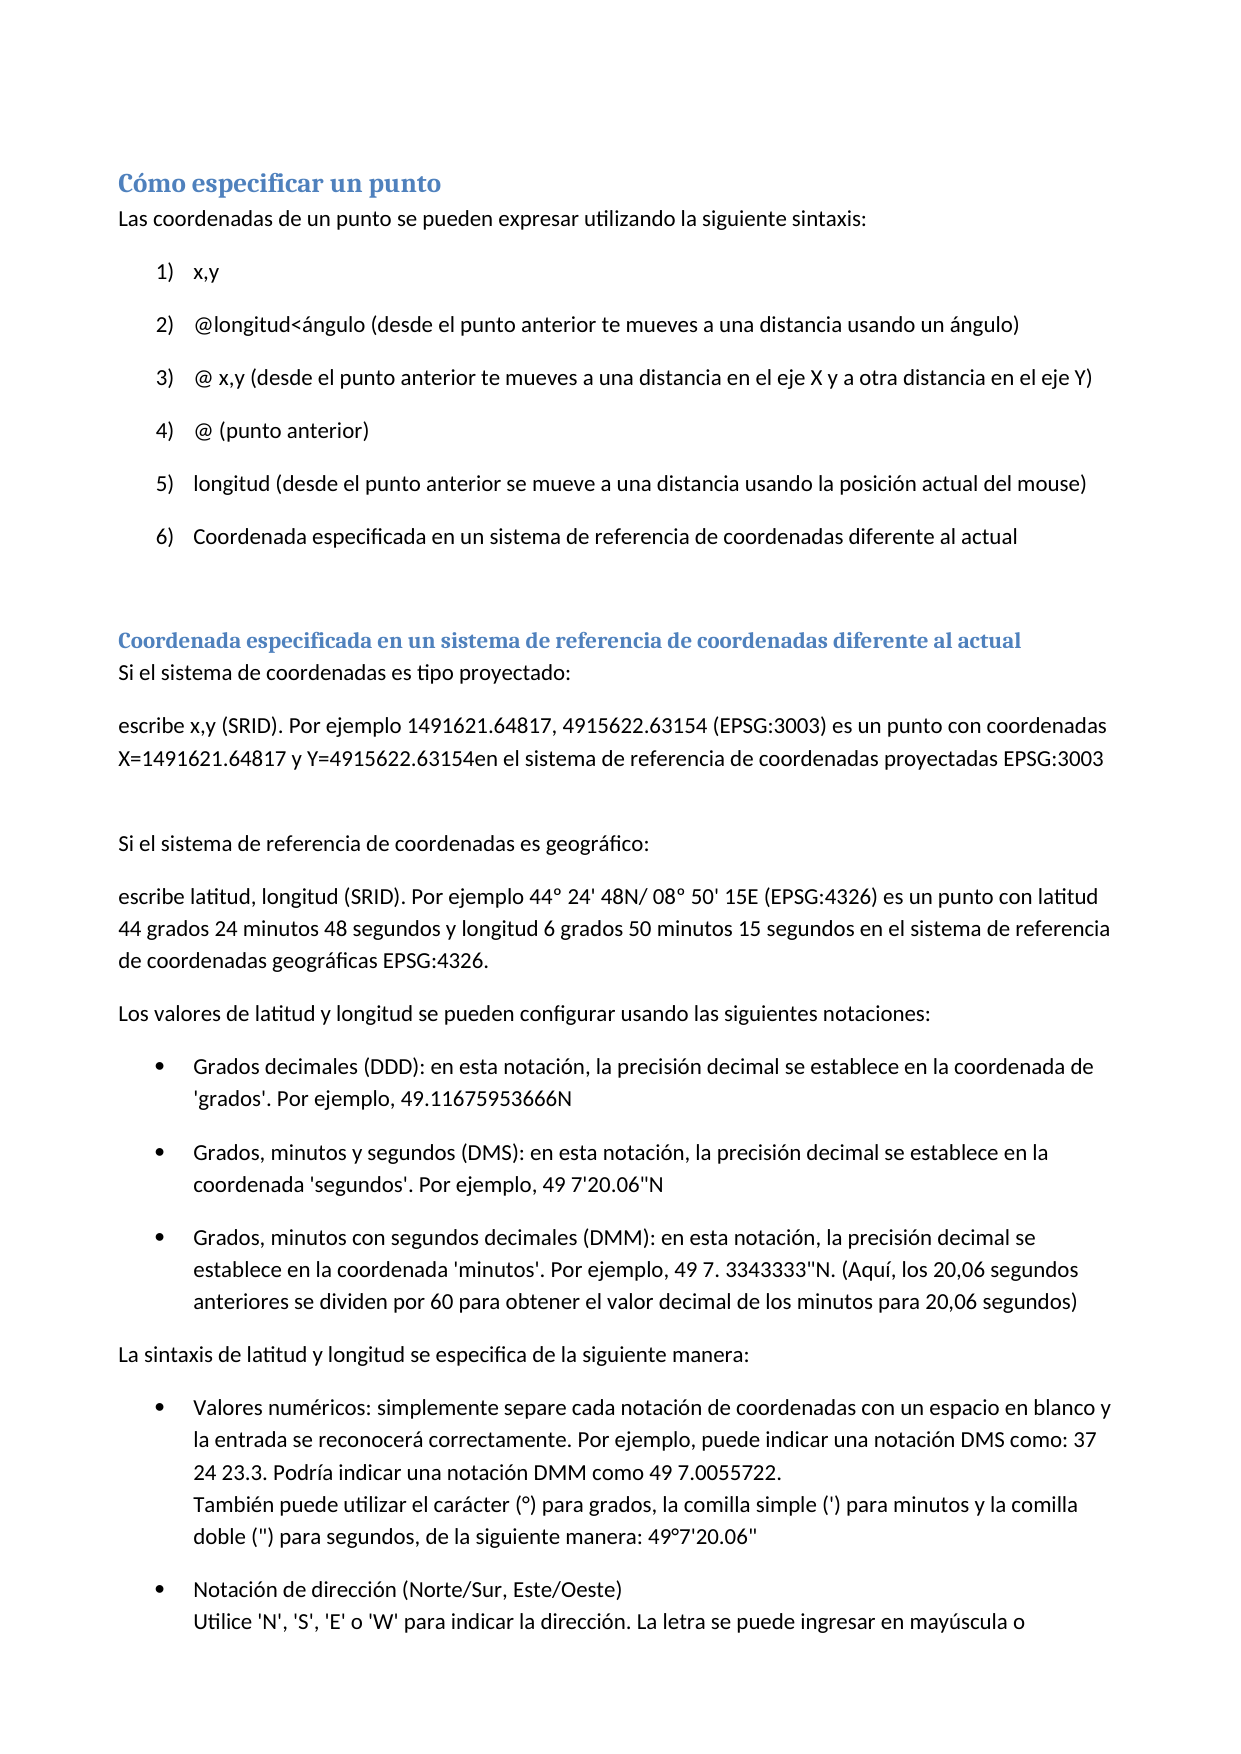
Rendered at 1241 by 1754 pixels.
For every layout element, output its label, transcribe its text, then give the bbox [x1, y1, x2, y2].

list @ (punto anterior) [156, 416, 1122, 444]
list longitud (desde el punto anterior se mueve a una distancia usando la posición actual del mouse) [156, 469, 1122, 497]
list Grados, minutos con segundos decimales (DMM): en esta notación, la precisión decimal se establece en la coordenada 'minutos'. Por ejemplo, 49 7. 3343333"N. (Aquí, los 20,06 segundos anteriores se dividen por 60 para obtener el valor decimal de los minutos para 20,06 segundos) [156, 1223, 1122, 1315]
text Si el sistema de coordenadas es tipo proyectado: [118, 658, 1122, 687]
list Valores numéricos: simplemente separe cada notación de coordenadas con un espacio en blanco y la entrada se reconocerá correctamente. Por ejemplo, puede indicar una notación DMS como: 37 24 23.3. Podría indicar una notación DMM como 49 7.0055722. También puede utilizar el carácter (°) para grados, la comilla simple (') para minutos y la comilla doble (") para segundos, de la siguiente manera: 49°7'20.06" [156, 1393, 1122, 1550]
list @ x,y (desde el punto anterior te mueves a una distancia en el eje X y a otra distancia en el eje Y) [156, 363, 1122, 391]
list Notación de dirección (Norte/Sur, Este/Oeste) Utilice 'N', 'S', 'E' o 'W' para indicar la dirección. La letra se puede ingresar en mayúscula o [156, 1575, 1122, 1635]
list Grados decimales (DDD): en esta notación, la precisión decimal se establece en la coordenada de 'grados'. Por ejemplo, 49.11675953666N [156, 1052, 1122, 1113]
list Coordenada especificada en un sistema de referencia de coordenadas diferente al actual [156, 522, 1122, 550]
text escribe latitud, longitud (SRID). Por ejemplo 44º 24' 48N/ 08º 50' 15E (EPSG:4326) es un punto con latitud 44 grados 24 minutos 48 segundos y longitud 6 grados 50 minutos 15 segundos en el sistema de referencia de coordenadas geográficas EPSG:4326. [118, 882, 1122, 974]
list Grados, minutos y segundos (DMS): en esta notación, la precisión decimal se establece en la coordenada 'segundos'. Por ejemplo, 49 7'20.06"N [156, 1138, 1122, 1198]
list x,y [156, 257, 1122, 285]
list @longitud<ángulo (desde el punto anterior te mueves a una distancia usando un ángulo) [156, 310, 1122, 338]
text Las coordenadas de un punto se pueden expresar utilizando la siguiente sintaxis: [118, 204, 1122, 232]
subtitle Cómo especificar un punto [118, 168, 1122, 199]
text Los valores de latitud y longitud se pueden configurar usando las siguientes notaciones: [118, 999, 1122, 1027]
text Si el sistema de referencia de coordenadas es geográfico: [118, 829, 1122, 857]
subtitle Coordenada especificada en un sistema de referencia de coordenadas diferente al actual [118, 628, 1122, 655]
text La sintaxis de latitud y longitud se especifica de la siguiente manera: [118, 1340, 1122, 1368]
text escribe x,y (SRID). Por ejemplo 1491621.64817, 4915622.63154 (EPSG:3003) es un punto con coordenadas X=1491621.64817 y Y=4915622.63154en el sistema de referencia de coordenadas proyectadas EPSG:3003 [118, 712, 1122, 804]
